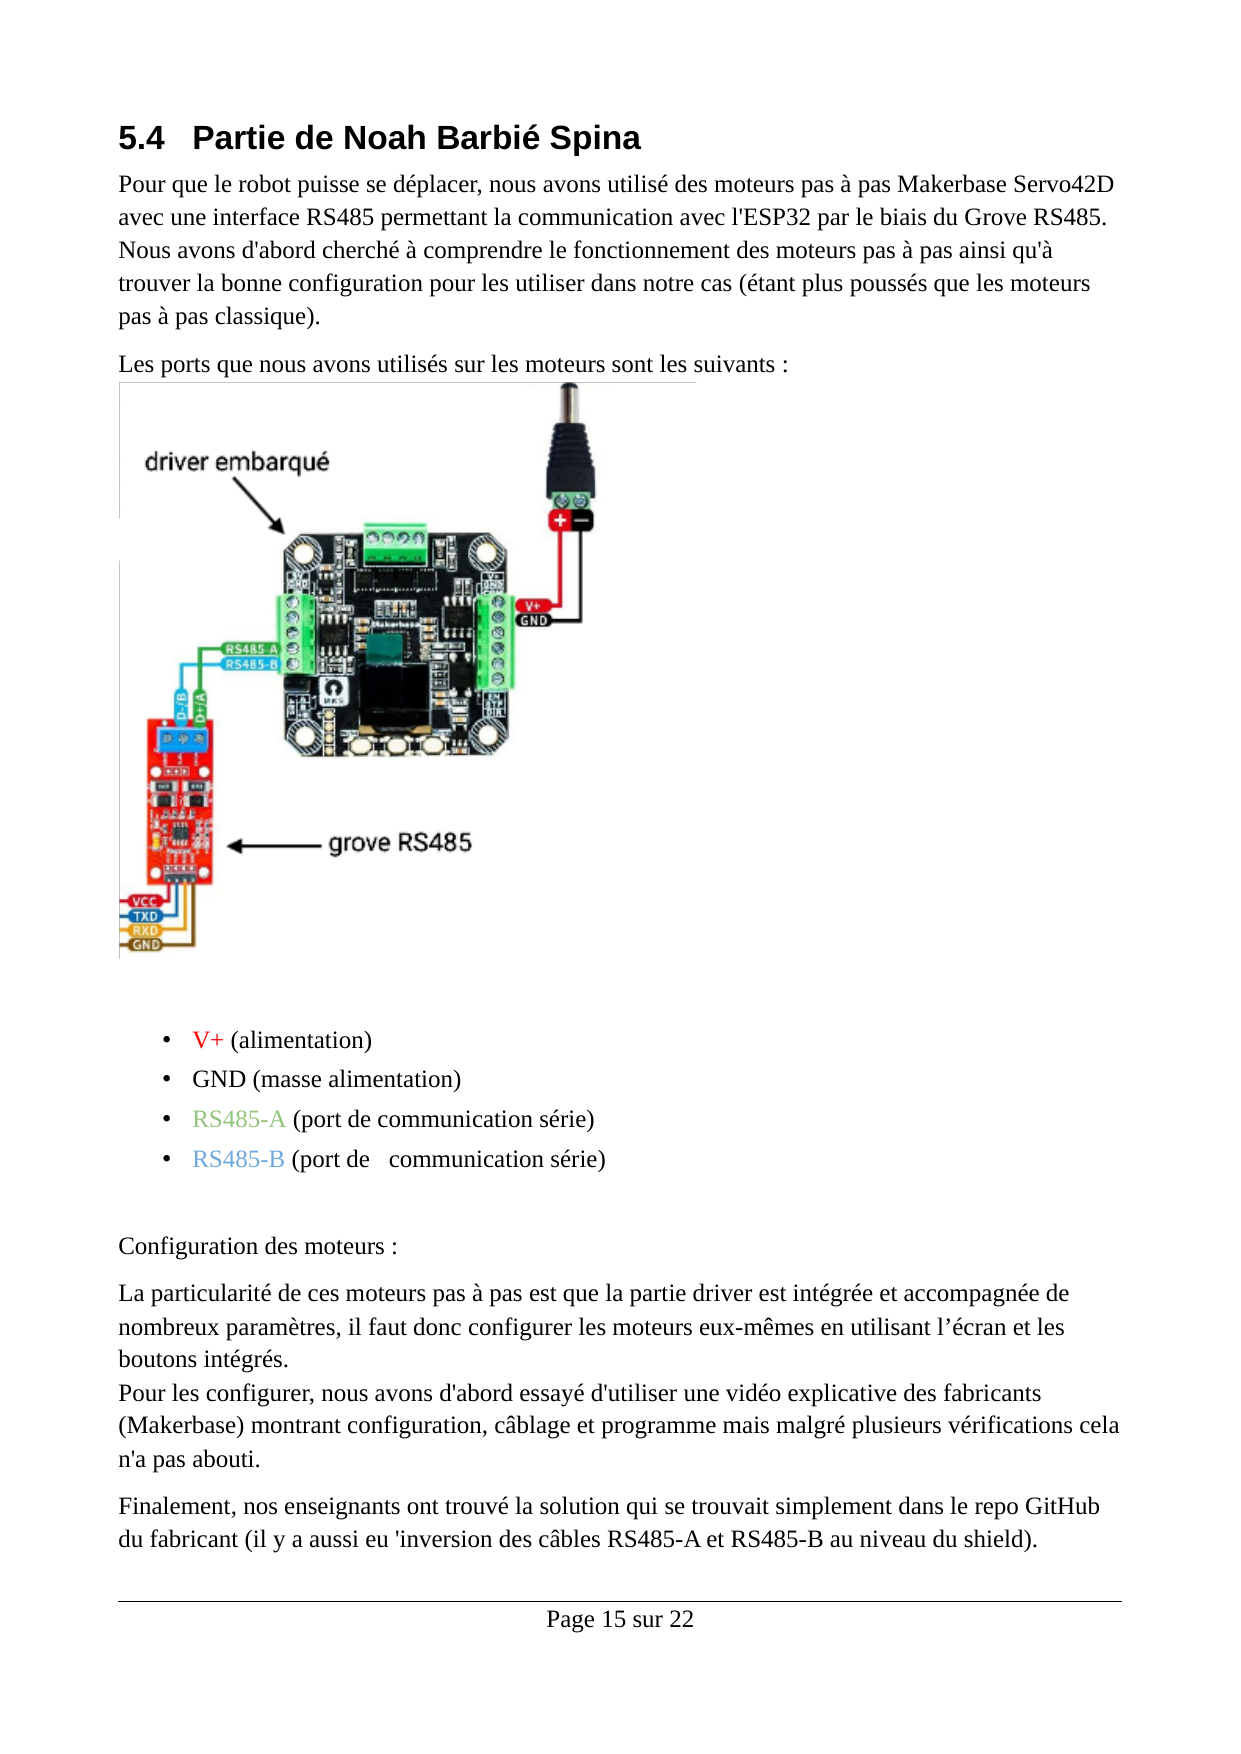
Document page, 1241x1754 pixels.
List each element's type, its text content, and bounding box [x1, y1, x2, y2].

list RS485-B (port de communication série) [162, 1144, 1122, 1172]
subtitle Partie de Noah Barbié Spina [118, 118, 1122, 157]
list GND (masse alimentation) [162, 1064, 1122, 1093]
list V+ (alimentation) [162, 1025, 1122, 1054]
text Finalement, nos enseignants ont trouvé la solution qui se trouvait simplement dans le repo GitHub du fabricant (il y a aussi eu 'inversion des câbles RS485-A et RS485-B au niveau du shield). [118, 1491, 1122, 1553]
text Configuration des moteurs : [118, 1231, 1122, 1260]
picture [118, 382, 697, 959]
text Les ports que nous avons utilisés sur les moteurs sont les suivants : [118, 349, 1122, 958]
text Pour que le robot puisse se déplacer, nous avons utilisé des moteurs pas à pas Makerbase Servo42D avec une interface RS485 permettant la communication avec l'ESP32 par le biais du Grove RS485. Nous avons d'abord cherché à comprendre le fonctionnement des moteurs pas à pas ainsi qu'à trouver la bonne configuration pour les utiliser dans notre cas (étant plus poussés que les moteurs pas à pas classique). [118, 169, 1122, 330]
list RS485-A (port de communication série) [162, 1104, 1122, 1133]
text La particularité de ces moteurs pas à pas est que la partie driver est intégrée et accompagnée de nombreux paramètres, il faut donc configurer les moteurs eux-mêmes en utilisant l’écran et les boutons intégrés. Pour les configurer, nous avons d'abord essayé d'utiliser une vidéo explicative des fabricants (Makerbase) montrant configuration, câblage et programme mais malgré plusieurs vérifications cela n'a pas abouti. [118, 1278, 1122, 1472]
